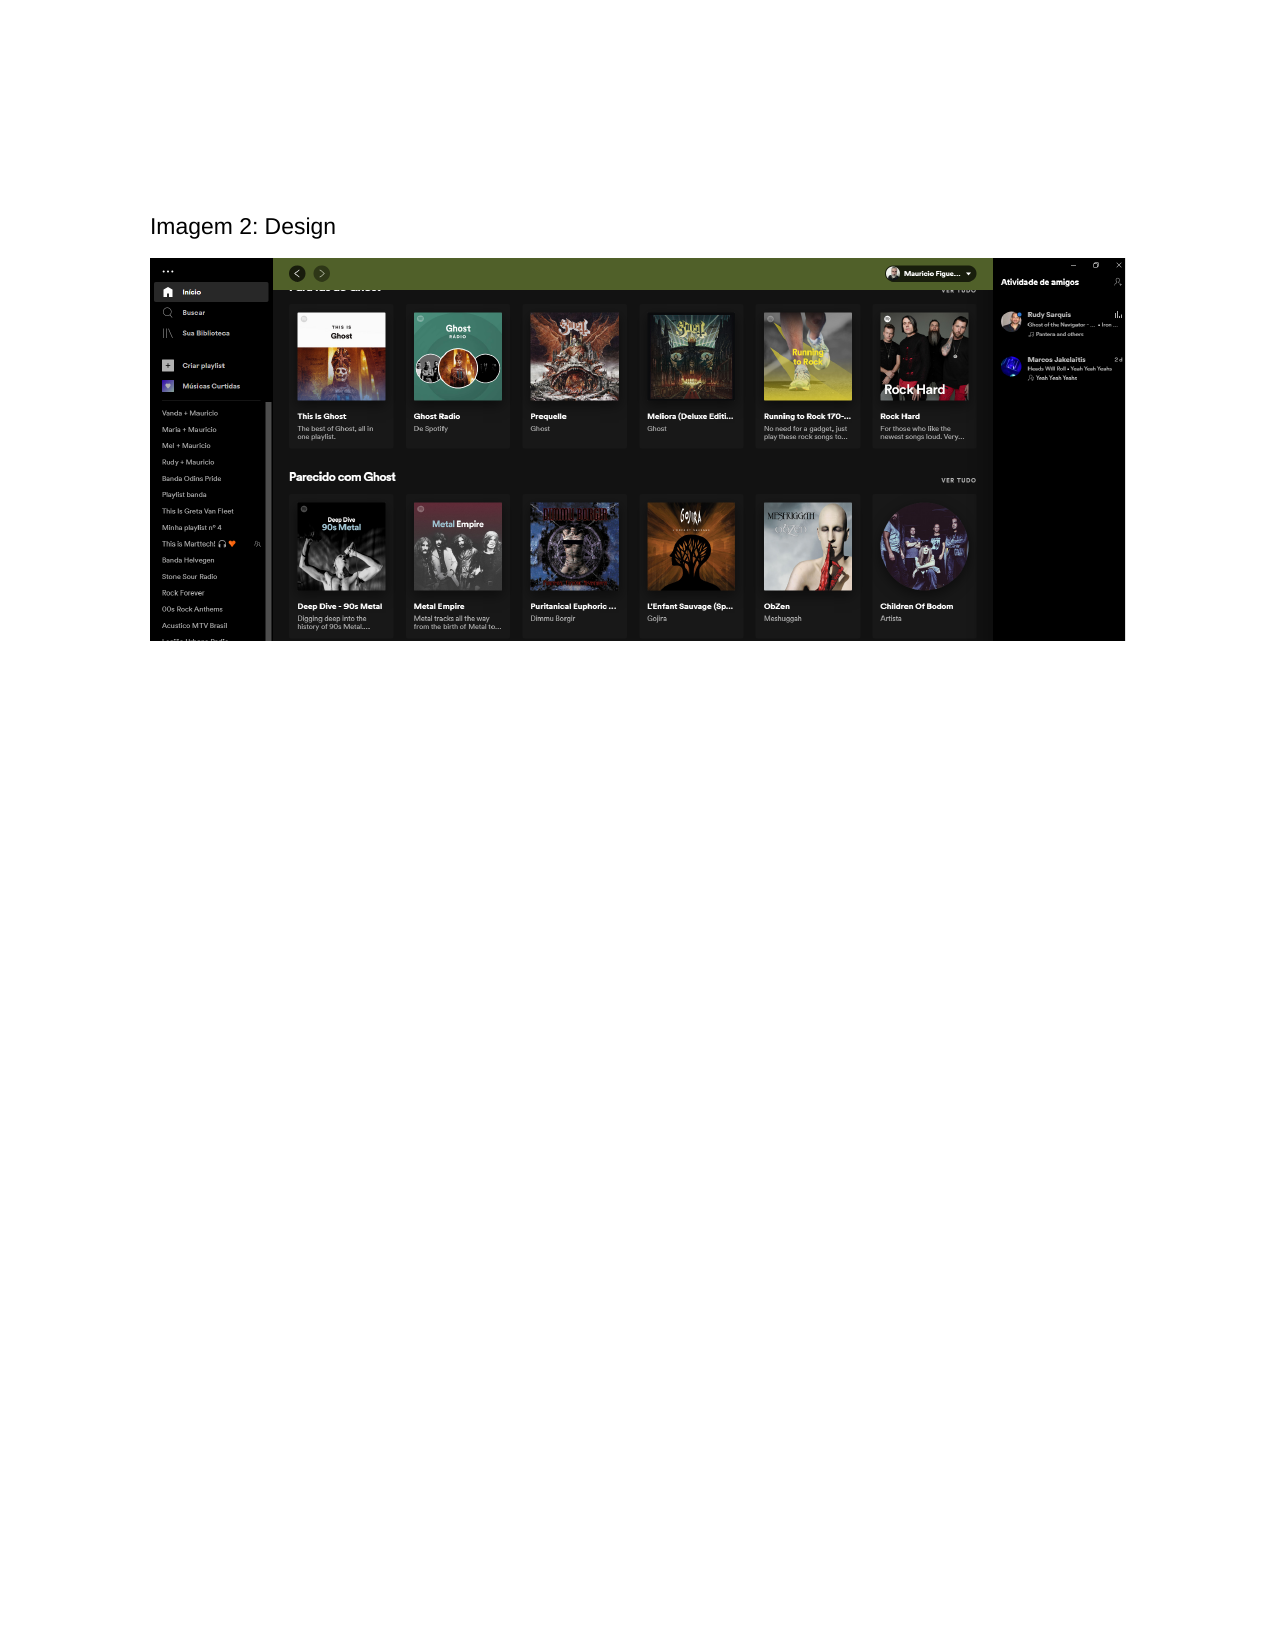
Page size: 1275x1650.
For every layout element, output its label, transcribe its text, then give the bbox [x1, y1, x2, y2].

picture [150, 258, 1125, 641]
text Imagem 2: Design [150, 204, 1125, 242]
